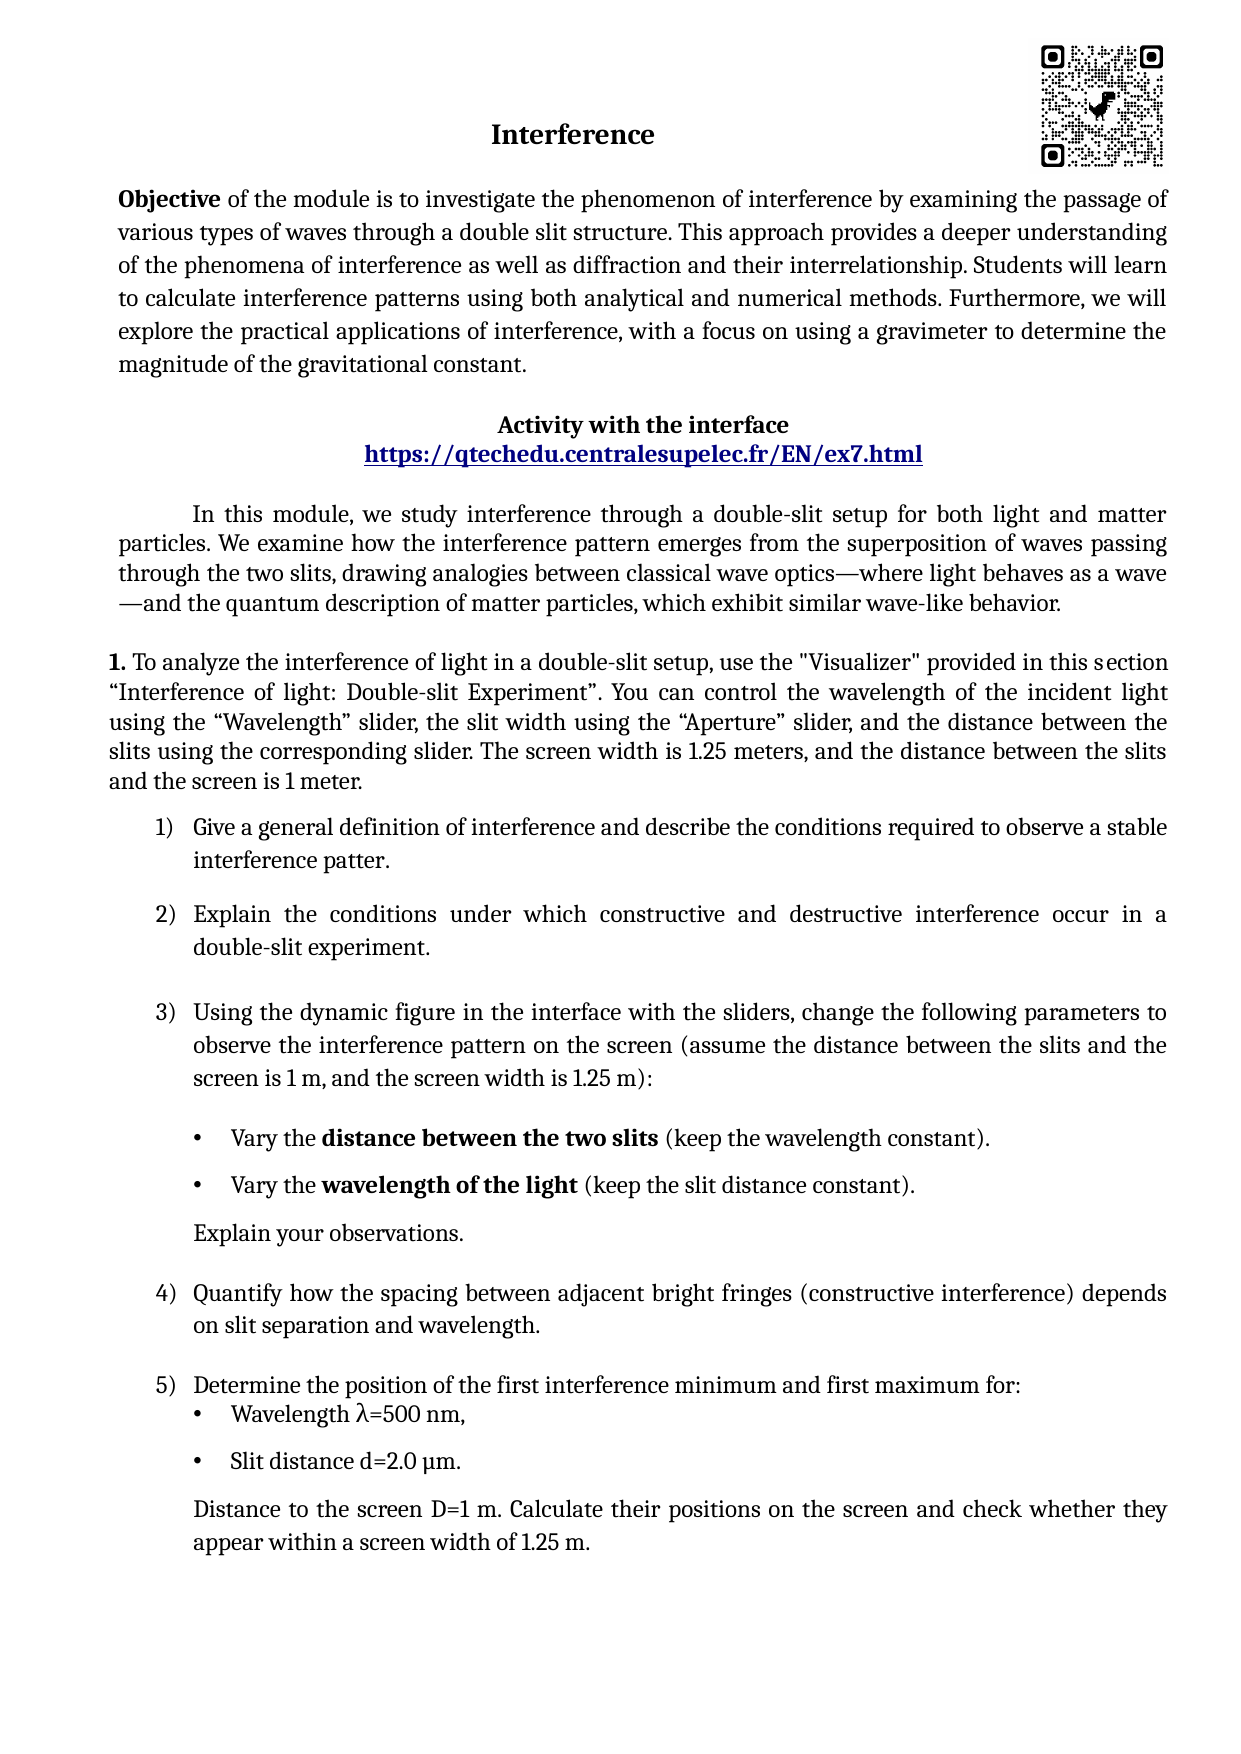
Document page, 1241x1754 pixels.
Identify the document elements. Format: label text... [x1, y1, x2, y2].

list Determine the position of the first interference minimum and first maximum for: [156, 1371, 1169, 1400]
text In this module, we study interference through a double-slit setup for both light and matter particles. We examine how the interference pattern emerges from the superposition of waves passing through the two slits, drawing analogies between classical wave optics—where light behaves as a wave—and the quantum description of matter particles, which exhibit similar wave-like behavior. [118, 499, 1169, 617]
list Wavelength λ=500 nm, [193, 1400, 1169, 1428]
list Vary the wavelength of the light (keep the slit distance constant). [193, 1171, 1169, 1200]
list Explain your observations. [193, 1219, 1169, 1248]
picture [1028, 38, 1170, 174]
list Slit distance d=2.0 µm. [193, 1447, 1169, 1476]
list Using the dynamic figure in the interface with the sliders, change the following parameters to observe the interference pattern on the screen (assume the distance between the slits and the screen is 1 m, and the screen width is 1.25 m): [156, 998, 1169, 1093]
list Give a general definition of interference and describe the conditions required to observe a stable interference patter. [156, 813, 1169, 875]
list Vary the distance between the two slits (keep the wavelength constant). [193, 1124, 1169, 1152]
text Activity with the interface [118, 410, 1169, 439]
text Objective of the module is to investigate the phenomenon of interference by examining the passage of various types of waves through a double slit structure. This approach provides a deeper understanding of the phenomena of interference as well as diffraction and their interrelationship. Students will learn to calculate interference patterns using both analytical and numerical methods. Furthermore, we will explore the practical applications of interference, with a focus on using a gravimeter to determine the magnitude of the gravitational constant. [118, 185, 1169, 379]
list Distance to the screen D=1 m. Calculate their positions on the screen and check whether they appear within a screen width of 1.25 m. [156, 1495, 1169, 1557]
text 1. To analyze the interference of light in a double-slit setup, use the "Visualizer" provided in this section “Interference of light: Double-slit Experiment”. You can control the wavelength of the incident light using the “Wavelength” slider, the slit width using the “Aperture” slider, and the distance between the slits using the corresponding slider. The screen width is 1.25 meters, and the distance between the slits and the screen is 1 meter. [109, 647, 1169, 796]
list Quantify how the spacing between adjacent bright fringes (constructive interference) depends on slit separation and wavelength. [156, 1278, 1169, 1340]
list Explain the conditions under which constructive and destructive interference occur in a double-slit experiment. [156, 900, 1169, 962]
text Interference [118, 118, 1028, 152]
text https://qtechedu.centralesupelec.fr/EN/ex7.html [118, 439, 1169, 469]
